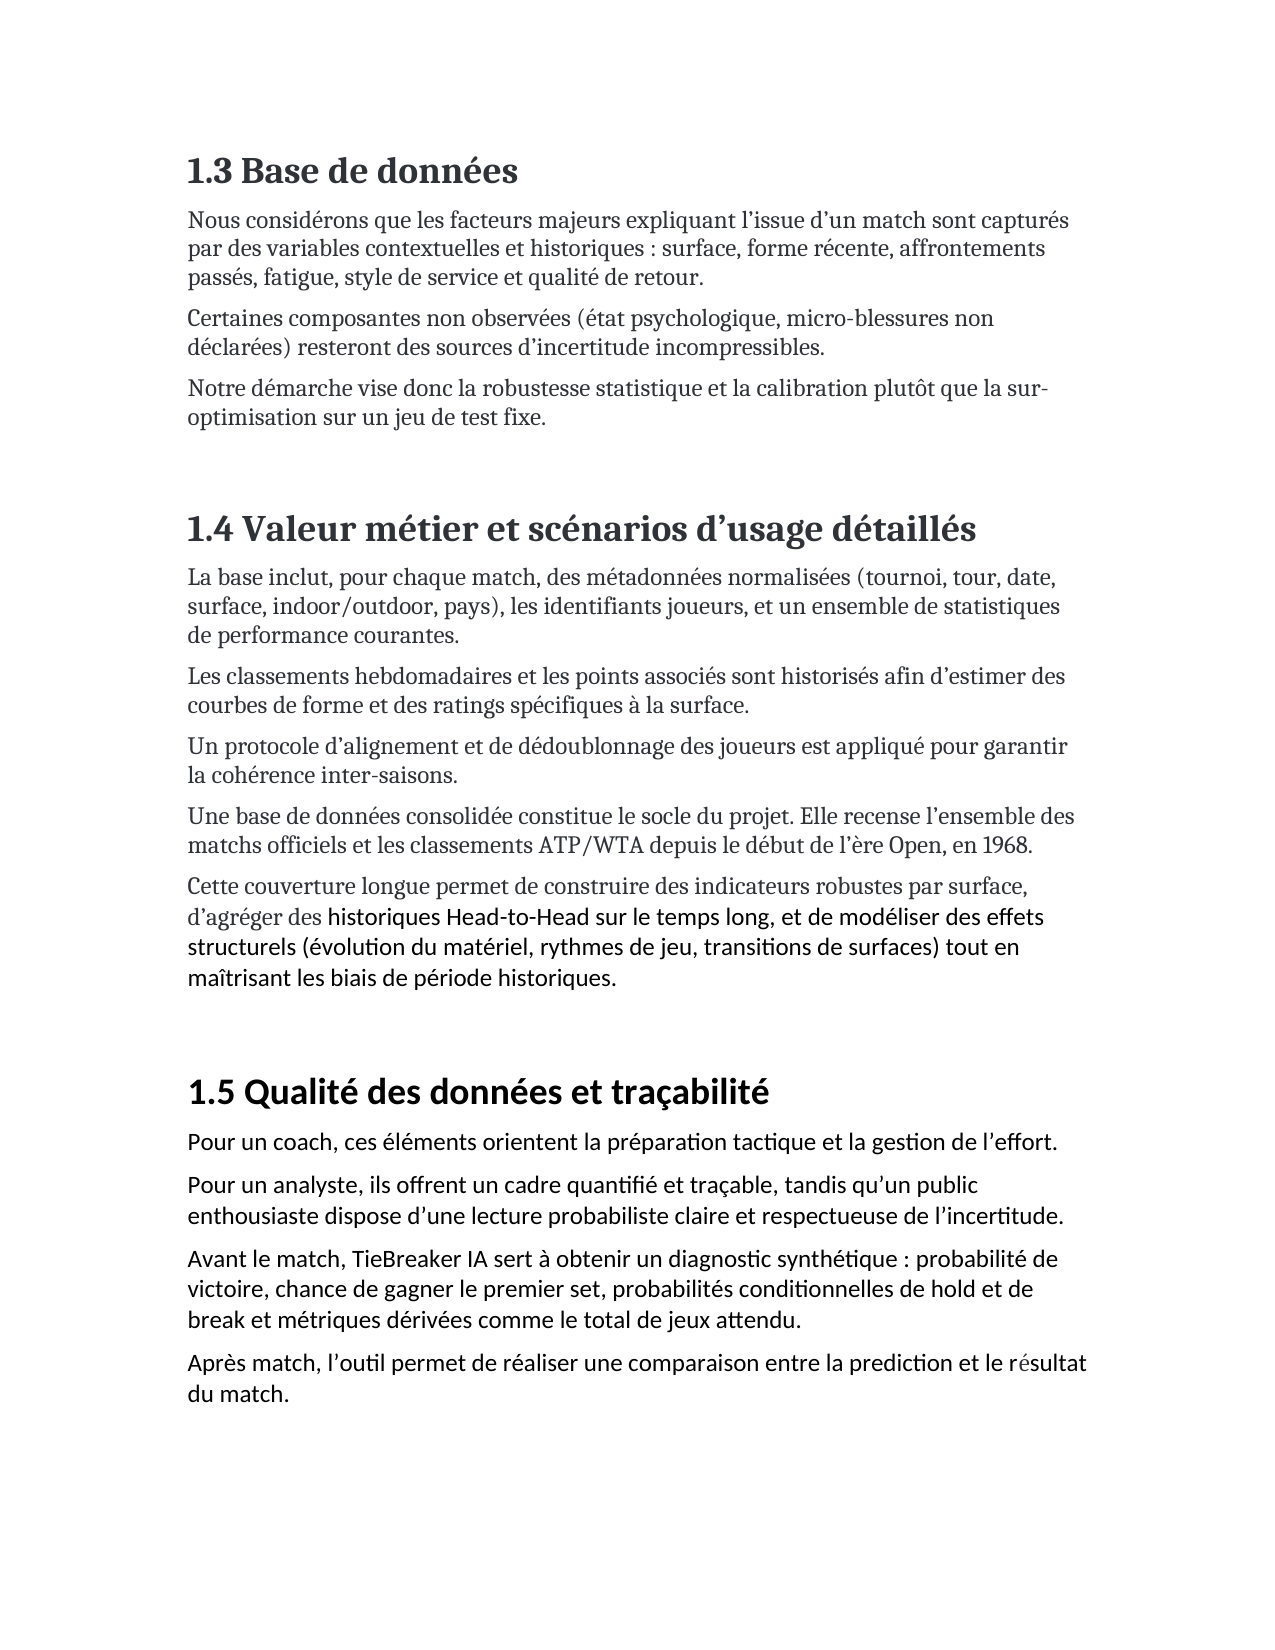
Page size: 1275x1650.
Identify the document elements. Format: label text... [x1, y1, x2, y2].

text Avant le match, TieBreaker IA sert à obtenir un diagnostic synthétique : probabilité de victoire, chance de gagner le premier set, probabilités conditionnelles de hold et de break et métriques dérivées comme le total de jeux attendu. [187, 1243, 1087, 1335]
text Cette couverture longue permet de construire des indicateurs robustes par surface, d’agréger des historiques Head‑to‑Head sur le temps long, et de modéliser des effets structurels (évolution du matériel, rythmes de jeu, transitions de surfaces) tout en maîtrisant les biais de période historiques. [187, 872, 1087, 992]
text 1.3 Base de données [187, 150, 1087, 193]
text Certaines composantes non observées (état psychologique, micro-blessures non déclarées) resteront des sources d’incertitude incompressibles. [187, 304, 1087, 362]
text 1.4 Valeur métier et scénarios d’usage détaillés [187, 508, 1087, 551]
text Les classements hebdomadaires et les points associés sont historisés afin d’estimer des courbes de forme et des ratings spécifiques à la surface. [187, 662, 1087, 719]
text La base inclut, pour chaque match, des métadonnées normalisées (tournoi, tour, date, surface, indoor/outdoor, pays), les identifiants joueurs, et un ensemble de statistiques de performance courantes. [187, 563, 1087, 649]
text Une base de données consolidée constitue le socle du projet. Elle recense l’ensemble des matchs officiels et les classements ATP/WTA depuis le début de l’ère Open, en 1968. [187, 802, 1087, 859]
text Un protocole d’alignement et de dédoublonnage des joueurs est appliqué pour garantir la cohérence inter-saisons. [187, 732, 1087, 789]
text Notre démarche vise donc la robustesse statistique et la calibration plutôt que la sur-optimisation sur un jeu de test fixe. [187, 374, 1087, 432]
text Nous considérons que les facteurs majeurs expliquant l’issue d’un match sont capturés par des variables contextuelles et historiques : surface, forme récente, affrontements passés, fatigue, style de service et qualité de retour. [187, 206, 1087, 292]
text Après match, l’outil permet de réaliser une comparaison entre la prediction et le résultat du match. [187, 1347, 1087, 1408]
text Pour un analyste, ils offrent un cadre quantifié et traçable, tandis qu’un public enthousiaste dispose d’une lecture probabiliste claire et respectueuse de l’incertitude. [187, 1169, 1087, 1231]
text Pour un coach, ces éléments orientent la préparation tactique et la gestion de l’effort. [187, 1127, 1087, 1157]
text 1.5 Qualité des données et traçabilité [187, 1068, 1087, 1114]
